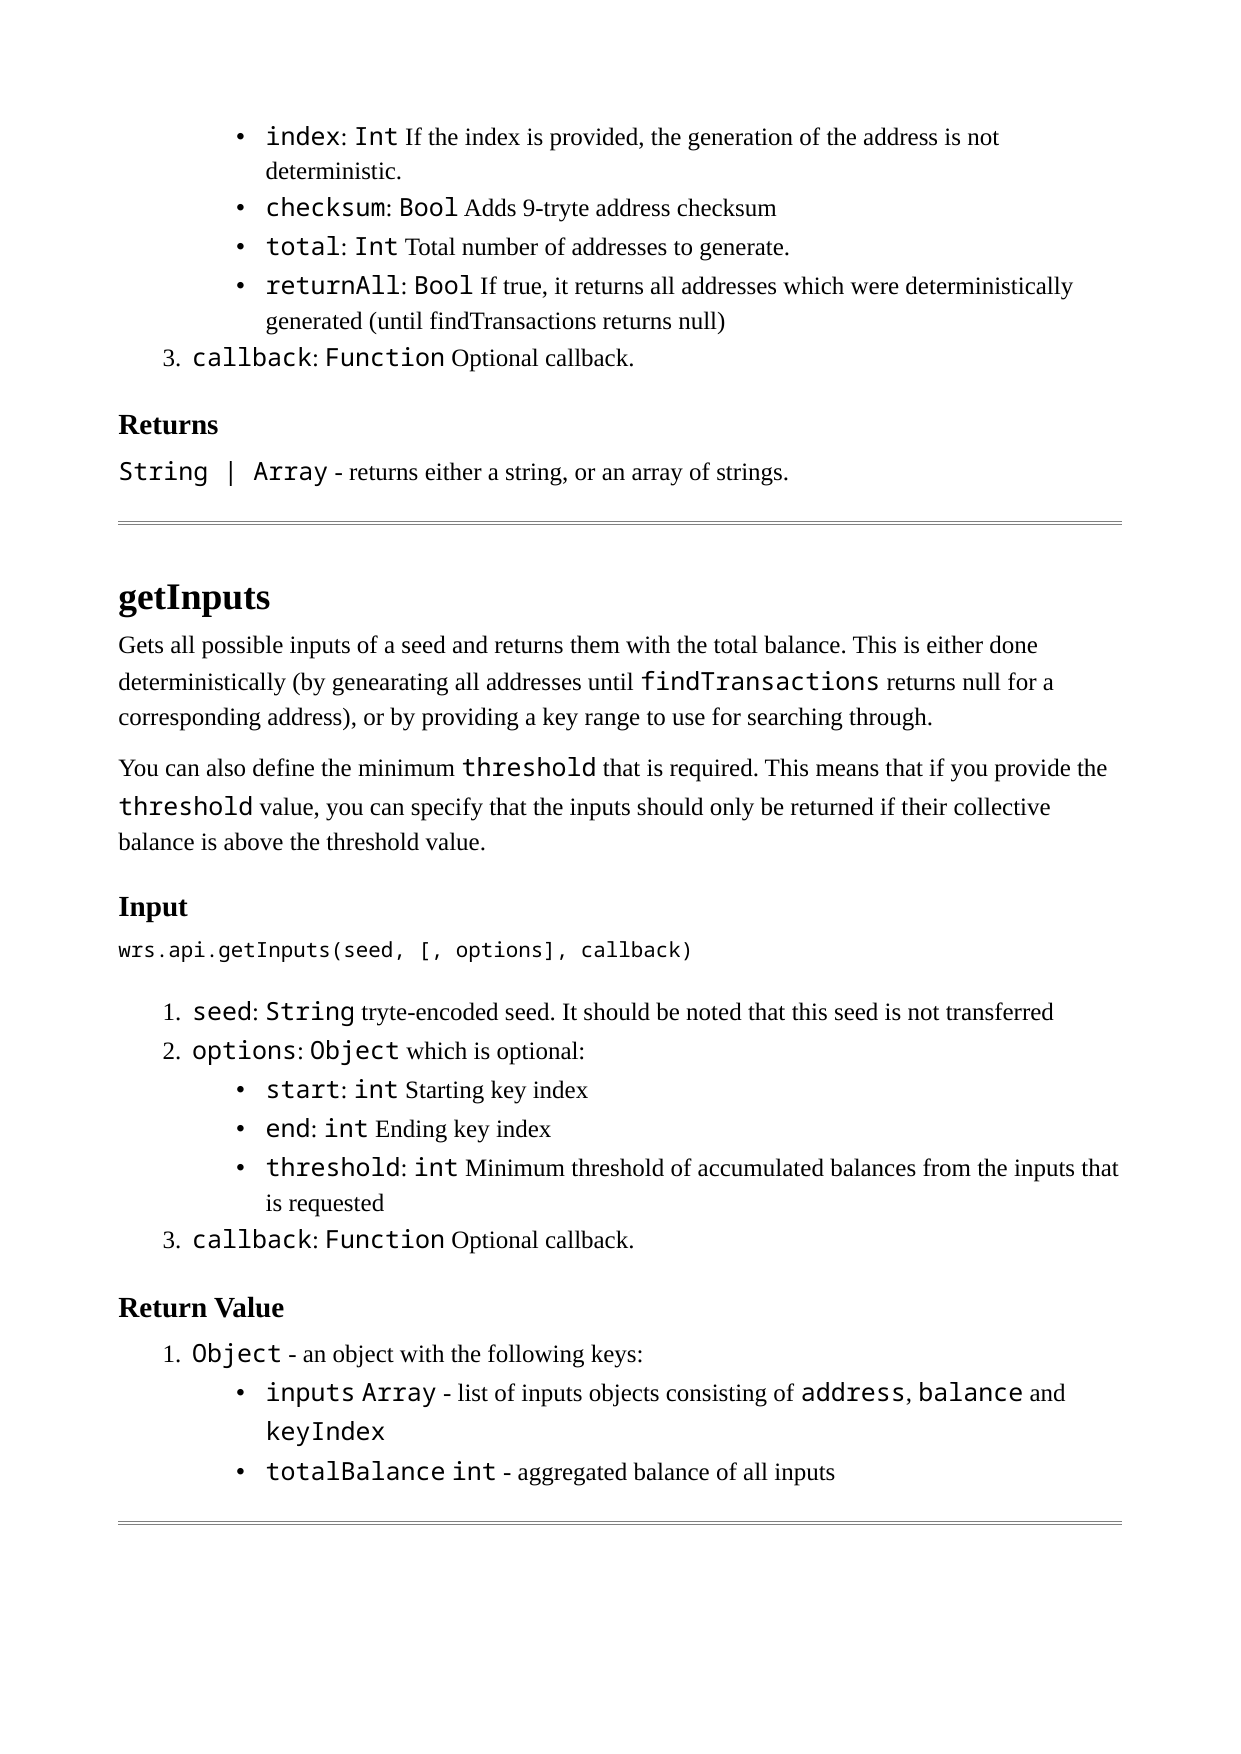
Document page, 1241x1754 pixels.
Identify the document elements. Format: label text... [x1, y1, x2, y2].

list seed: String tryte-encoded seed. It should be noted that this seed is not transferred [162, 993, 1122, 1027]
subtitle Input [118, 889, 1122, 923]
list options: Object which is optional: [162, 1032, 1122, 1067]
list end: int Ending key index [236, 1111, 1122, 1145]
list callback: Function Optional callback. [162, 339, 1122, 373]
list totalBalance int - aggregated balance of all inputs [236, 1453, 1122, 1487]
list index: Int If the index is provided, the generation of the address is not deterministic. [236, 118, 1122, 185]
list total: Int Total number of addresses to generate. [236, 229, 1122, 263]
text String | Array - returns either a string, or an array of strings. [118, 453, 1122, 488]
list checksum: Bool Adds 9-tryte address checksum [236, 189, 1122, 223]
list returnAll: Bool If true, it returns all addresses which were deterministically generated (until findTransactions returns null) [236, 268, 1122, 335]
list callback: Function Optional callback. [162, 1221, 1122, 1255]
subtitle Return Value [118, 1290, 1122, 1323]
text Gets all possible inputs of a seed and returns them with the total balance. This is either done deterministically (by genearating all addresses until findTransactions returns null for a corresponding address), or by providing a key range to use for searching through. [118, 630, 1122, 731]
text You can also define the minimum threshold that is required. This means that if you provide the threshold value, you can specify that the inputs should only be returned if their collective balance is above the threshold value. [118, 750, 1122, 856]
subtitle Returns [118, 407, 1122, 441]
list inputs Array - list of inputs objects consisting of address, balance and keyIndex [236, 1375, 1122, 1448]
text wrs.api.getInputs(seed, [, options], callback) [118, 935, 1122, 964]
list threshold: int Minimum threshold of accumulated balances from the inputs that is requested [236, 1150, 1122, 1217]
subtitle getInputs [118, 574, 1122, 617]
list start: int Starting key index [236, 1072, 1122, 1106]
list Object - an object with the following keys: [162, 1336, 1122, 1370]
